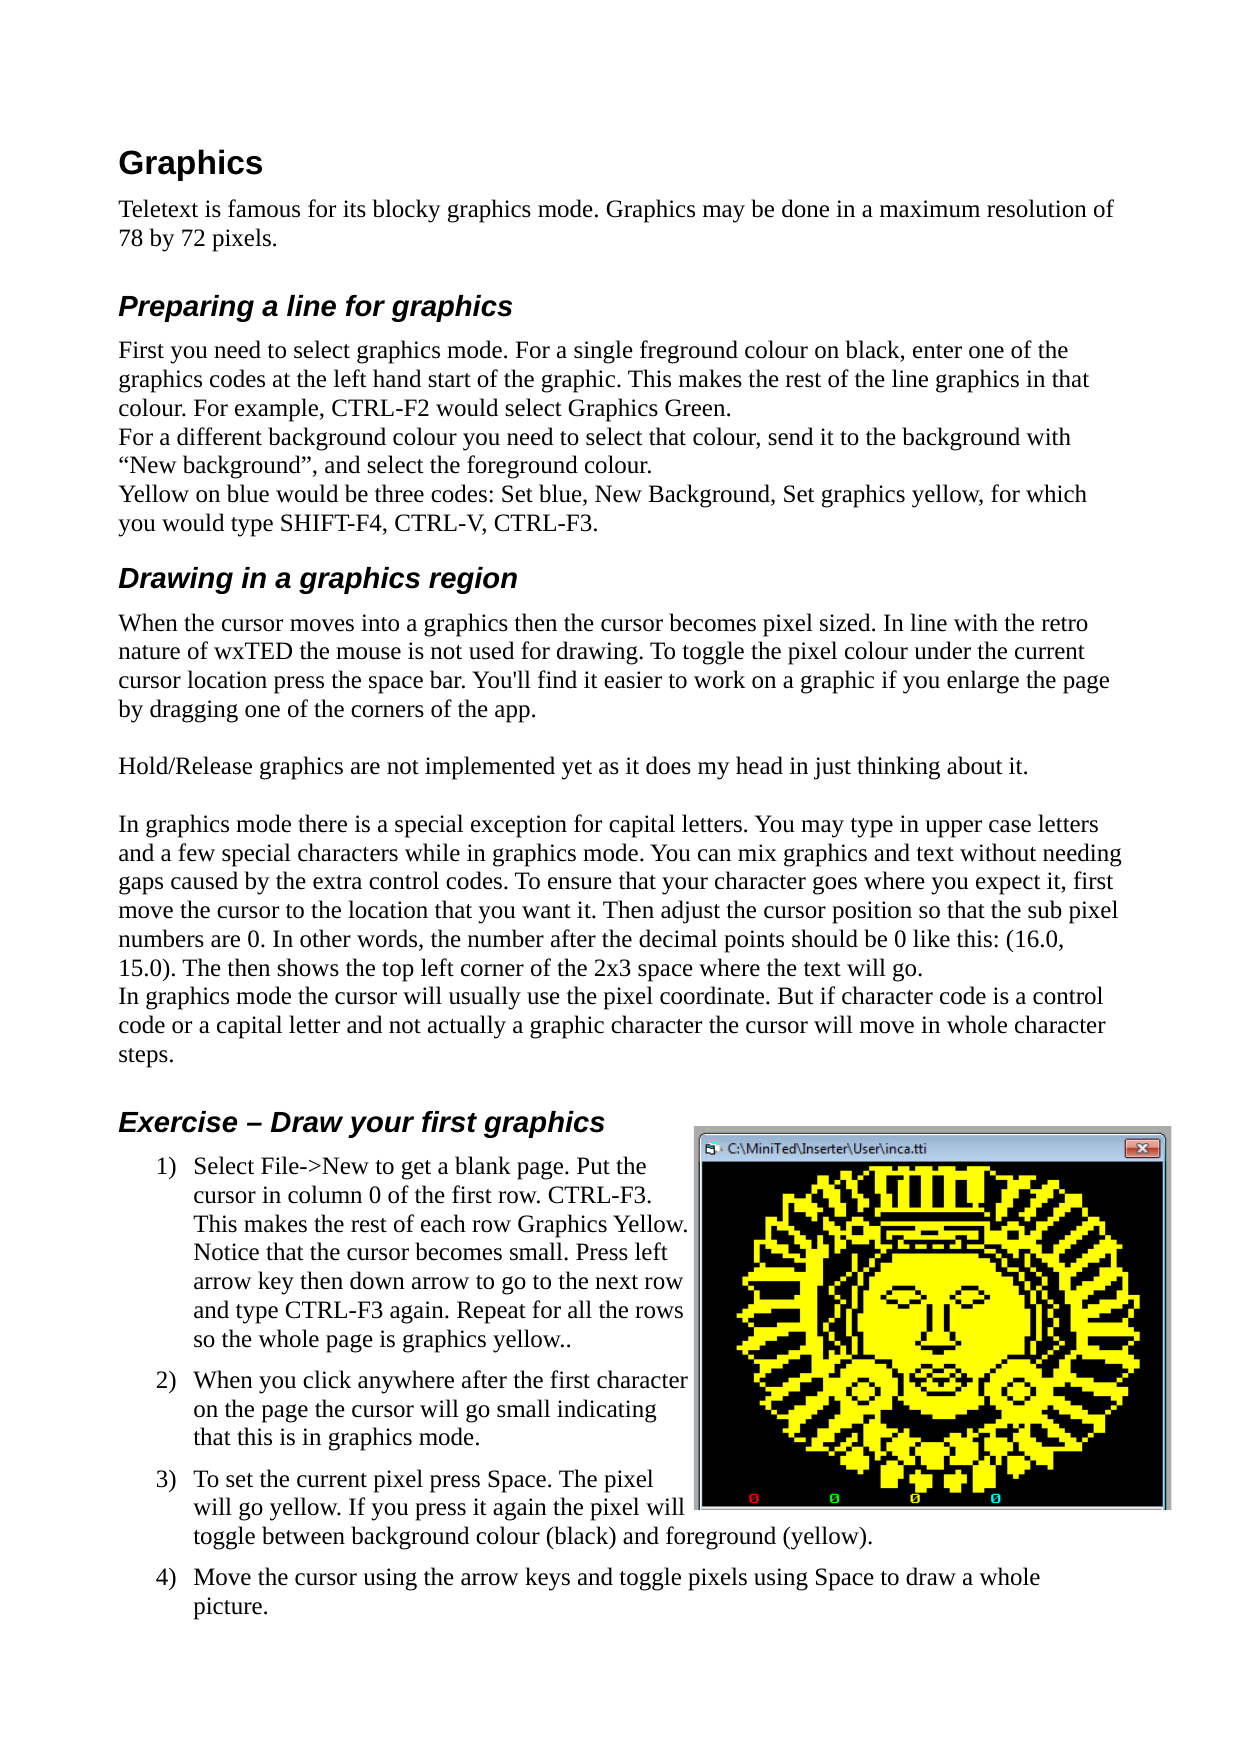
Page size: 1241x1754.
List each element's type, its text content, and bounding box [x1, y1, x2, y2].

picture [693, 1126, 1172, 1510]
subtitle Preparing a line for graphics [118, 289, 1122, 323]
subtitle Graphics [118, 143, 1122, 182]
subtitle Exercise – Draw your first graphics [118, 1105, 1122, 1139]
list To set the current pixel press Space. The pixel will go yellow. If you press it again the pixel will toggle between background colour (black) and foreground (yellow). [156, 1464, 1122, 1550]
text Yellow on blue would be three codes: Set blue, New Background, Set graphics yellow, for which you would type SHIFT-F4, CTRL-V, CTRL-F3. [118, 479, 1122, 537]
subtitle Drawing in a graphics region [118, 562, 1122, 595]
text For a different background colour you need to select that colour, send it to the background with “New background”, and select the foreground colour. [118, 422, 1122, 479]
list Select File->New to get a blank page. Put the cursor in column 0 of the first row. CTRL-F3. This makes the rest of each row Graphics Yellow. Notice that the cursor becomes small. Press left arrow key then down arrow to go to the next row and type CTRL-F3 again. Repeat for all the rows so the whole page is graphics yellow.. [156, 1151, 693, 1352]
text Teletext is famous for its blocky graphics mode. Graphics may be done in a maximum resolution of 78 by 72 pixels. [118, 194, 1122, 252]
list Move the cursor using the arrow keys and toggle pixels using Space to draw a whole picture. [156, 1562, 1122, 1620]
list When you click anywhere after the first character on the page the cursor will go small indicating that this is in graphics mode. [156, 1365, 693, 1451]
text In graphics mode there is a special exception for capital letters. You may type in upper case letters and a few special characters while in graphics mode. You can mix graphics and text without needing gaps caused by the extra control codes. To ensure that your character goes where you expect it, first move the cursor to the location that you want it. Then adjust the cursor position so that the sub pixel numbers are 0. In other words, the number after the decimal points should be 0 like this: (16.0, 15.0). The then shows the top left corner of the 2x3 space where the text will go. [118, 809, 1122, 981]
text Hold/Release graphics are not implemented yet as it does my head in just thinking about it. [118, 751, 1122, 780]
text When the cursor moves into a graphics then the cursor becomes pixel sized. In line with the retro nature of wxTED the mouse is not used for drawing. To toggle the pixel colour under the current cursor location press the space bar. You'll find it easier to work on a graphic if you enlarge the page by dragging one of the corners of the app. [118, 608, 1122, 723]
text In graphics mode the cursor will usually use the pixel coordinate. But if character code is a control code or a capital letter and not actually a graphic character the cursor will move in whole character steps. [118, 981, 1122, 1068]
text First you need to select graphics mode. For a single freground colour on black, enter one of the graphics codes at the left hand start of the graphic. This makes the rest of the line graphics in that colour. For example, CTRL-F2 would select Graphics Green. [118, 335, 1122, 422]
